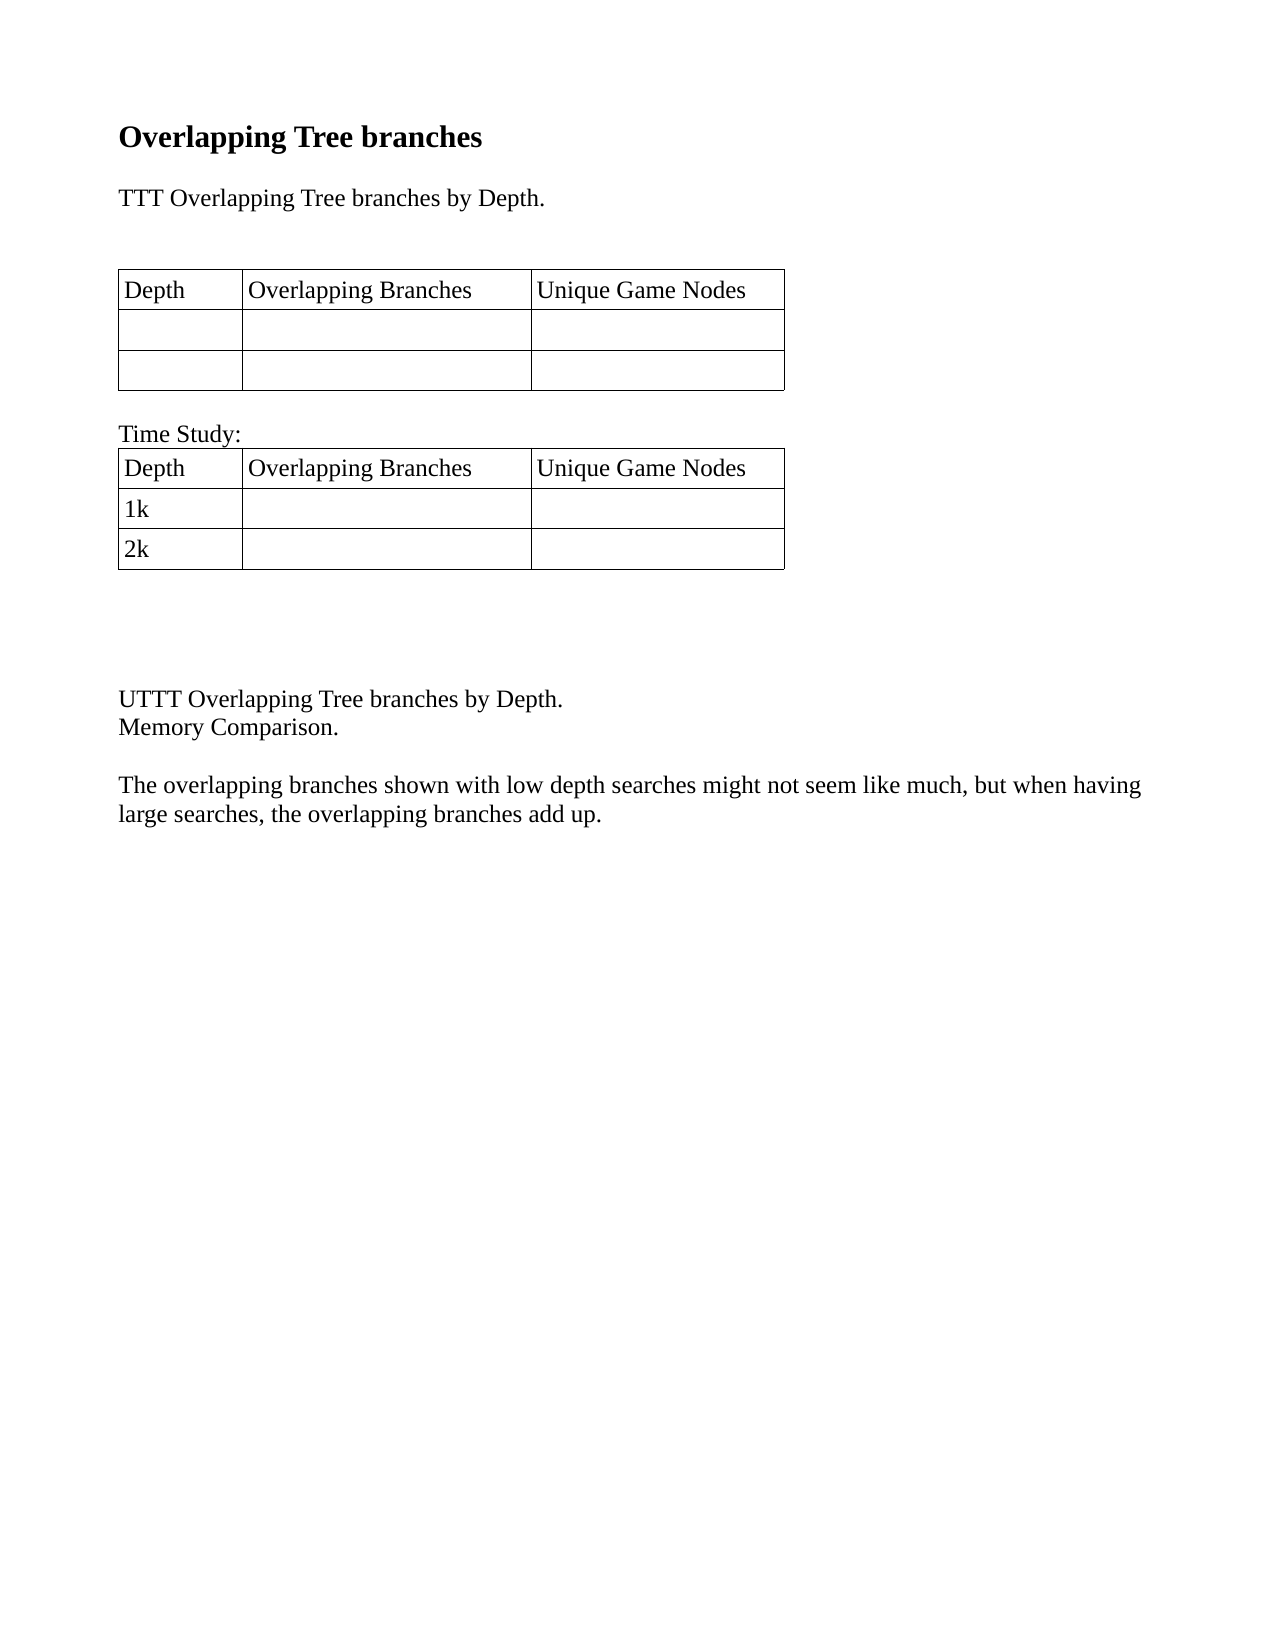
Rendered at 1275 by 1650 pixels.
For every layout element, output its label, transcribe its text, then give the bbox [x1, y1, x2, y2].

table_cell [243, 529, 531, 568]
table_cell [532, 310, 784, 350]
text Time Study: [118, 419, 1157, 448]
table_cell 1k [119, 489, 242, 528]
text Memory Comparison. [118, 712, 1157, 741]
table_cell [243, 489, 531, 528]
table_cell [119, 310, 242, 350]
table_cell [243, 351, 531, 390]
text UTTT Overlapping Tree branches by Depth. [118, 684, 1157, 712]
table_cell 2k [119, 529, 242, 568]
table_header Depth [119, 449, 242, 488]
table_cell [532, 529, 784, 568]
table_cell [243, 310, 531, 350]
table_cell [119, 351, 242, 390]
table_header Depth [119, 270, 242, 309]
text Overlapping Tree branches [118, 118, 1157, 154]
text The overlapping branches shown with low depth searches might not seem like much, but when having large searches, the overlapping branches add up. [118, 770, 1157, 827]
table_header Overlapping Branches [243, 449, 531, 488]
table_cell [532, 351, 784, 390]
table_header Unique Game Nodes [532, 449, 784, 488]
table_cell [532, 489, 784, 528]
table_header Overlapping Branches [243, 270, 531, 309]
text TTT Overlapping Tree branches by Depth. [118, 183, 1157, 212]
table_header Unique Game Nodes [532, 270, 784, 309]
